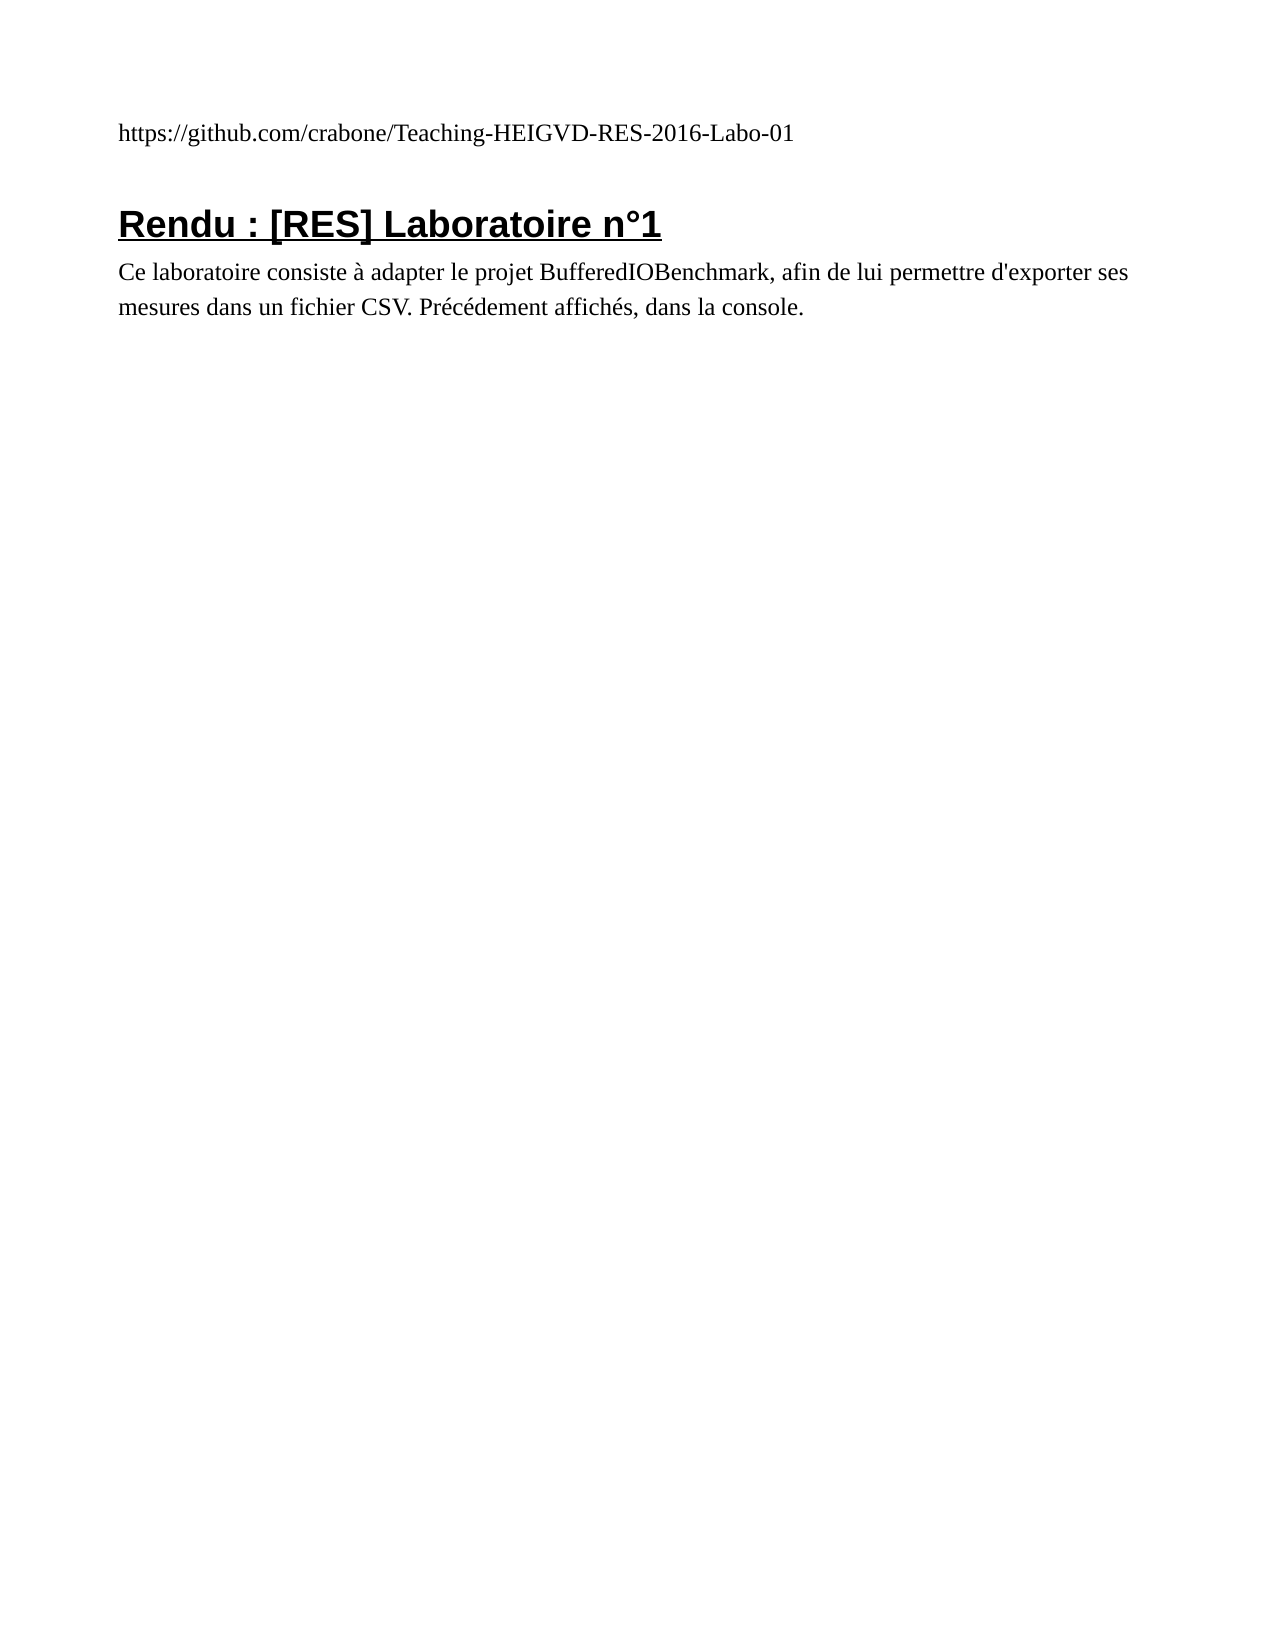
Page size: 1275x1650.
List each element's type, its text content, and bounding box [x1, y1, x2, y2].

subtitle Rendu : [RES] Laboratoire n°1 [118, 201, 1157, 245]
text Ce laboratoire consiste à adapter le projet BufferedIOBenchmark, afin de lui permettre d'exporter ses mesures dans un fichier CSV. Précédement affichés, dans la console. [118, 257, 1157, 321]
